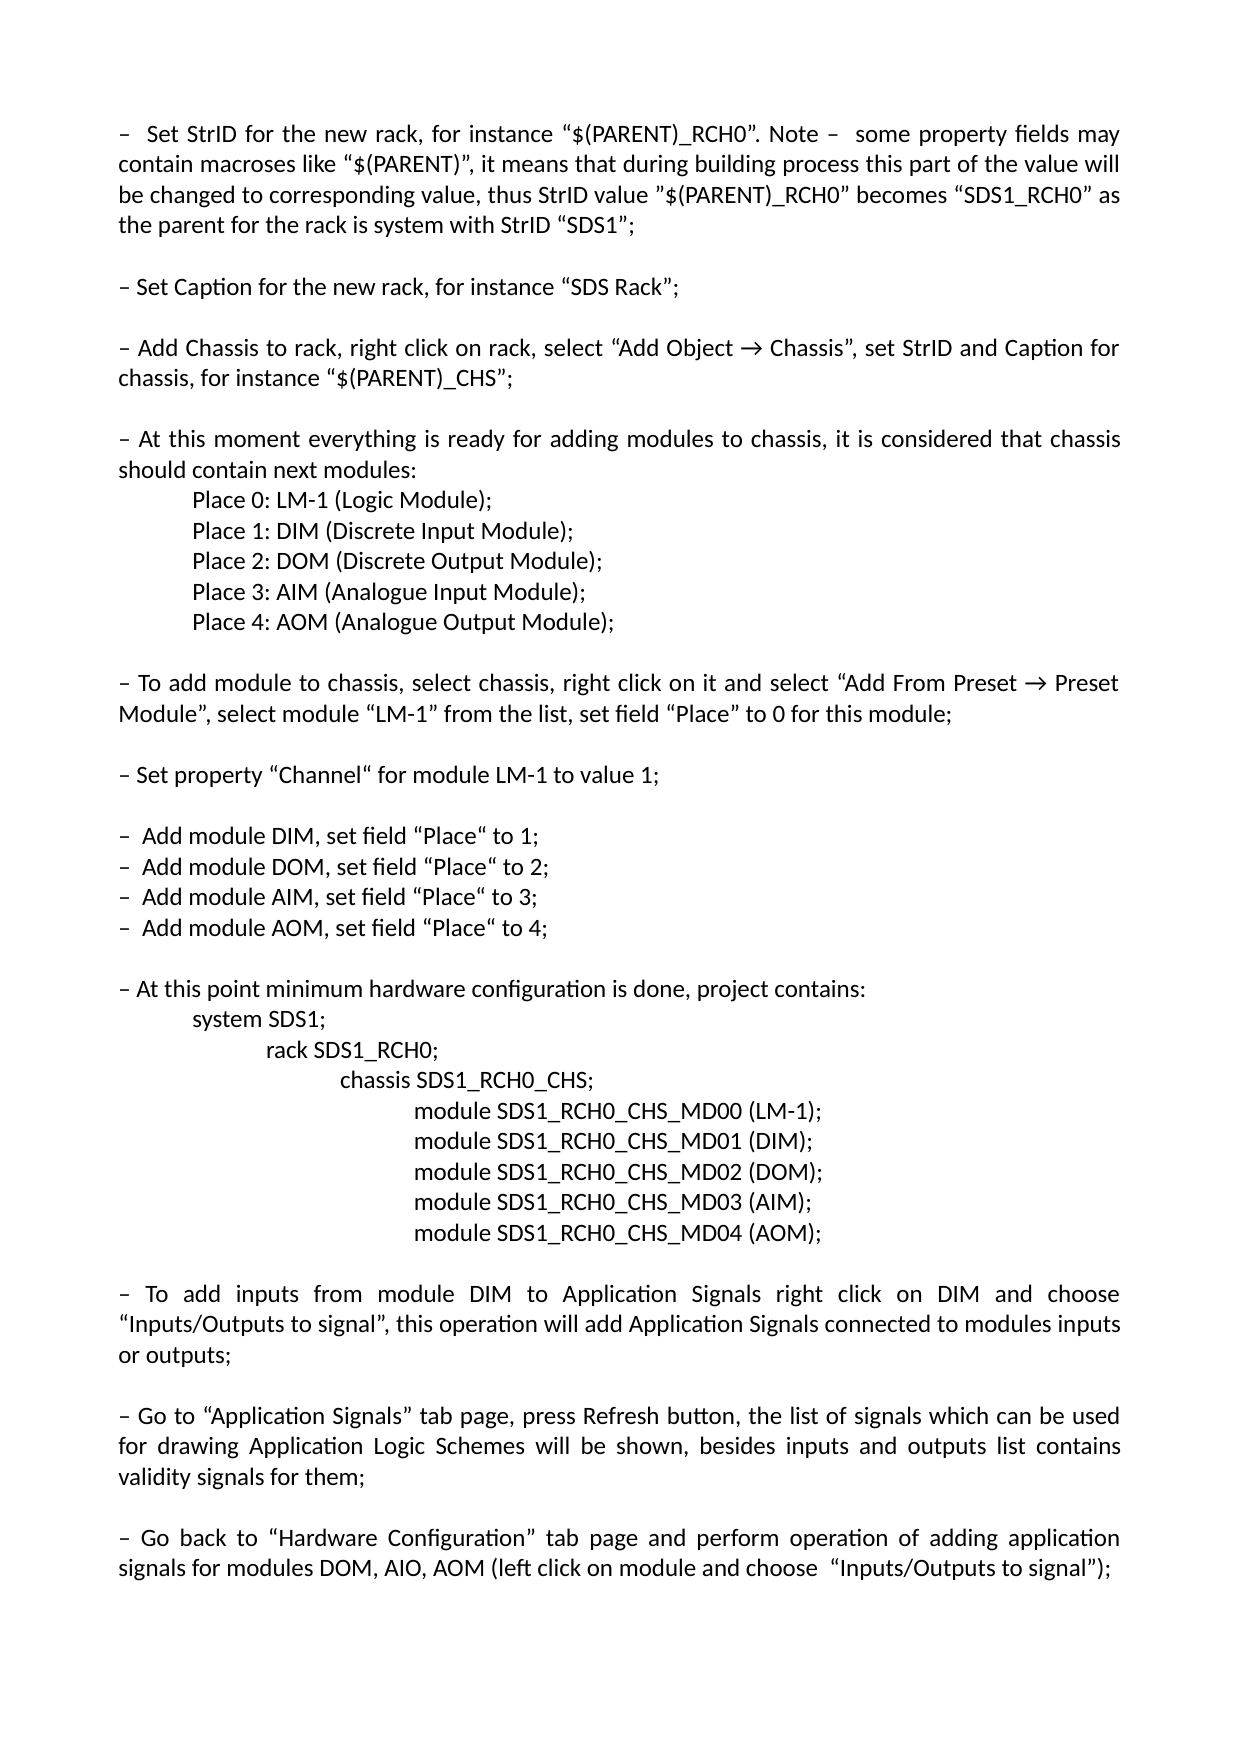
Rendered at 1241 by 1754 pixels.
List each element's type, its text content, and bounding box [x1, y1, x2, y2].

text system SDS1; [118, 1003, 1122, 1034]
text chassis SDS1_RCH0_CHS; [118, 1064, 1122, 1095]
text – Add module DIM, set field “Place“ to 1; [118, 820, 1122, 851]
text Place 3: AIM (Analogue Input Module); [118, 576, 1122, 606]
text – Set property “Channel“ for module LM-1 to value 1; [118, 759, 1122, 789]
text – Go to “Application Signals” tab page, press Refresh button, the list of signals which can be used for drawing Application Logic Schemes will be shown, besides inputs and outputs list contains validity signals for them; [118, 1400, 1122, 1492]
text Place 2: DOM (Discrete Output Module); [118, 545, 1122, 576]
text Place 4: AOM (Analogue Output Module); [118, 606, 1122, 637]
text module SDS1_RCH0_CHS_MD03 (AIM); [118, 1186, 1122, 1217]
text module SDS1_RCH0_CHS_MD01 (DIM); [118, 1125, 1122, 1156]
text module SDS1_RCH0_CHS_MD00 (LM-1); [118, 1095, 1122, 1125]
text – To add module to chassis, select chassis, right click on it and select “Add From Preset → Preset Module”, select module “LM-1” from the list, set field “Place” to 0 for this module; [118, 667, 1122, 728]
text – Go back to “Hardware Configuration” tab page and perform operation of adding application signals for modules DOM, AIO, AOM (left click on module and choose “Inputs/Outputs to signal”); [118, 1522, 1122, 1583]
text Place 0: LM-1 (Logic Module); [118, 484, 1122, 515]
text module SDS1_RCH0_CHS_MD02 (DOM); [118, 1156, 1122, 1186]
text Place 1: DIM (Discrete Input Module); [118, 515, 1122, 545]
text – At this moment everything is ready for adding modules to chassis, it is considered that chassis should contain next modules: [118, 423, 1122, 484]
text – To add inputs from module DIM to Application Signals right click on DIM and choose “Inputs/Outputs to signal”, this operation will add Application Signals connected to modules inputs or outputs; [118, 1278, 1122, 1369]
text – Set Caption for the new rack, for instance “SDS Rack”; [118, 271, 1122, 301]
text – Set StrID for the new rack, for instance “$(PARENT)_RCH0”. Note – some property fields may contain macroses like “$(PARENT)”, it means that during building process this part of the value will be changed to corresponding value, thus StrID value ”$(PARENT)_RCH0” becomes “SDS1_RCH0” as the parent for the rack is system with StrID “SDS1”; [118, 118, 1122, 240]
text – Add module DOM, set field “Place“ to 2; [118, 851, 1122, 881]
text rack SDS1_RCH0; [118, 1034, 1122, 1064]
text module SDS1_RCH0_CHS_MD04 (AOM); [118, 1217, 1122, 1247]
text – Add module AOM, set field “Place“ to 4; [118, 912, 1122, 942]
text – At this point minimum hardware configuration is done, project contains: [118, 973, 1122, 1003]
text – Add Chassis to rack, right click on rack, select “Add Object → Chassis”, set StrID and Caption for chassis, for instance “$(PARENT)_CHS”; [118, 332, 1122, 393]
text – Add module AIM, set field “Place“ to 3; [118, 881, 1122, 912]
